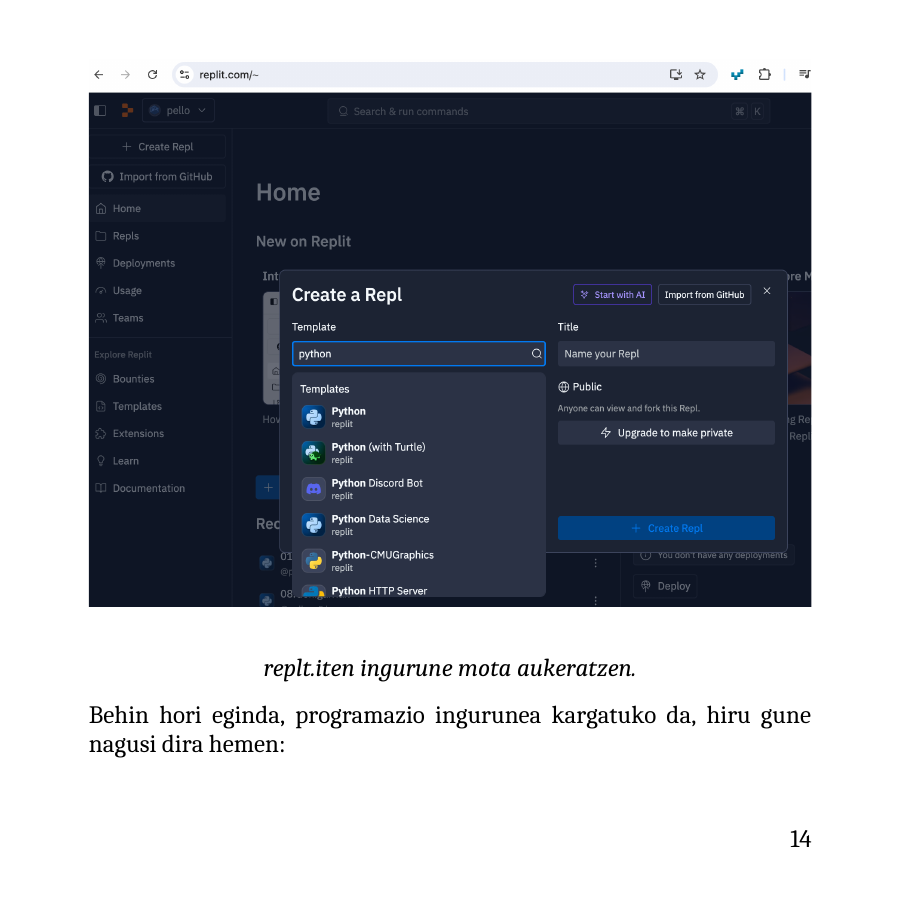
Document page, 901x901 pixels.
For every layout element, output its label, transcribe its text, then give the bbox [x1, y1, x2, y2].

text replt.iten ingurune mota aukeratzen. [89, 654, 811, 683]
text Behin hori eginda, programazio ingurunea kargatuko da, hiru gune nagusi dira hemen: [89, 701, 811, 759]
picture [88, 59, 812, 607]
